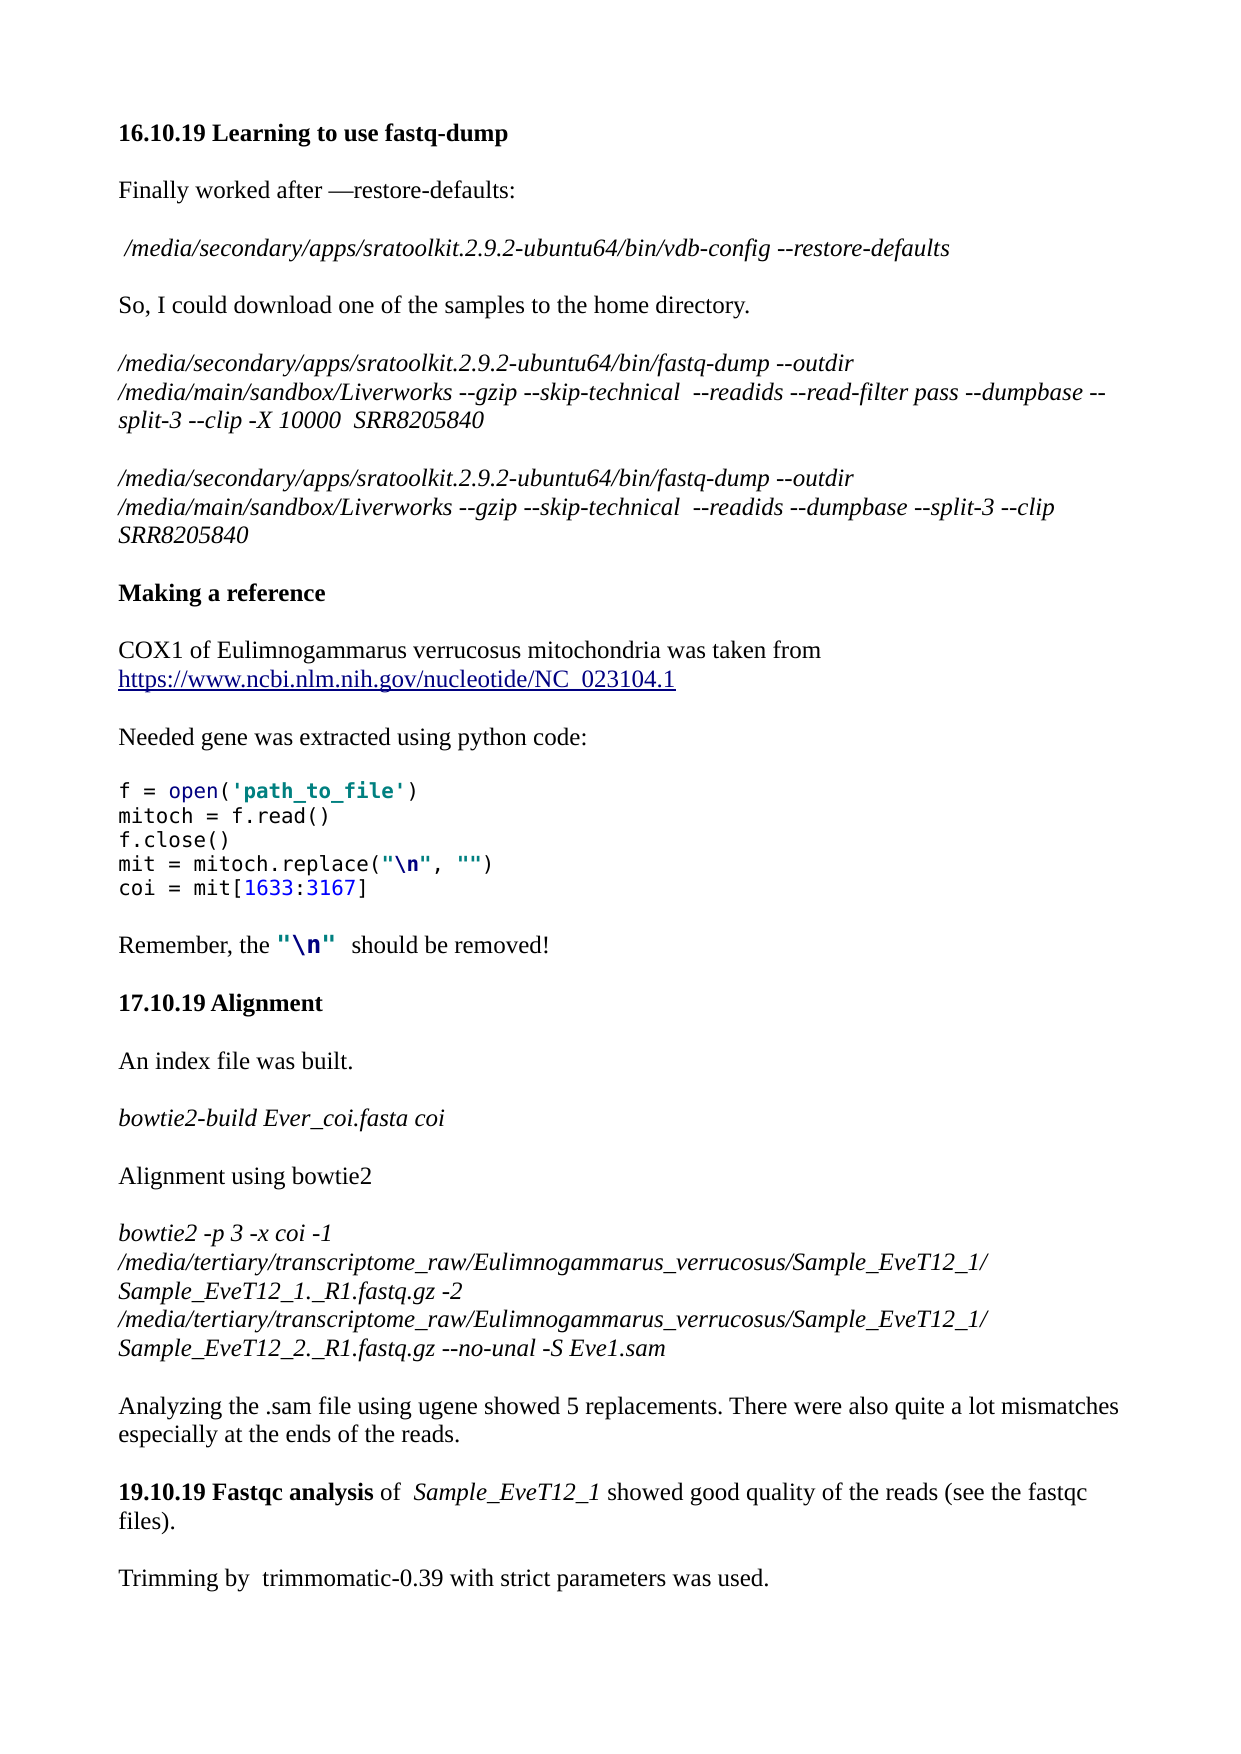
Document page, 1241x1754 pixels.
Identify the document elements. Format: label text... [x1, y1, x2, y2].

text Alignment using bowtie2 [118, 1161, 1122, 1189]
text mitoch = f.read() [118, 804, 1122, 828]
text f.close() [118, 828, 1122, 852]
text /media/secondary/apps/sratoolkit.2.9.2-ubuntu64/bin/fastq-dump --outdir /media/main/sandbox/Liverworks --gzip --skip-technical --readids --read-filter pass --dumpbase --split-3 --clip -X 10000 SRR8205840 [118, 348, 1122, 434]
text bowtie2 -p 3 -x coi -1 /media/tertiary/transcriptome_raw/Eulimnogammarus_verrucosus/Sample_EveT12_1/Sample_EveT12_1._R1.fastq.gz -2 /media/tertiary/transcriptome_raw/Eulimnogammarus_verrucosus/Sample_EveT12_1/Sample_EveT12_2._R1.fastq.gz --no-unal -S Eve1.sam [118, 1218, 1122, 1362]
text coi = mit[1633:3167] [118, 876, 1122, 901]
text Making a reference [118, 578, 1122, 607]
text f = open('path_to_file') [118, 779, 1122, 804]
text Analyzing the .sam file using ugene showed 5 replacements. There were also quite a lot mismatches especially at the ends of the reads. [118, 1391, 1122, 1448]
text COX1 of Eulimnogammarus verrucosus mitochondria was taken from https://www.ncbi.nlm.nih.gov/nucleotide/NC_023104.1 [118, 636, 1122, 693]
text 19.10.19 Fastqc analysis of Sample_EveT12_1 showed good quality of the reads (see the fastqc files). [118, 1477, 1122, 1534]
text 16.10.19 Learning to use fastq-dump [118, 118, 1122, 147]
text An index file was built. [118, 1046, 1122, 1074]
text Trimming by trimmomatic-0.39 with strict parameters was used. [118, 1563, 1122, 1592]
text /media/secondary/apps/sratoolkit.2.9.2-ubuntu64/bin/fastq-dump --outdir /media/main/sandbox/Liverworks --gzip --skip-technical --readids --dumpbase --split-3 --clip SRR8205840 [118, 463, 1122, 549]
text Remember, the "\n" should be removed! [118, 930, 1122, 959]
text Needed gene was extracted using python code: [118, 722, 1122, 751]
text mit = mitoch.replace("\n", "") [118, 852, 1122, 876]
text /media/secondary/apps/sratoolkit.2.9.2-ubuntu64/bin/vdb-config --restore-defaults [118, 233, 1122, 262]
text Finally worked after —restore-defaults: [118, 176, 1122, 204]
text So, I could download one of the samples to the home directory. [118, 291, 1122, 319]
text 17.10.19 Alignment [118, 988, 1122, 1017]
text bowtie2-build Ever_coi.fasta coi [118, 1103, 1122, 1132]
